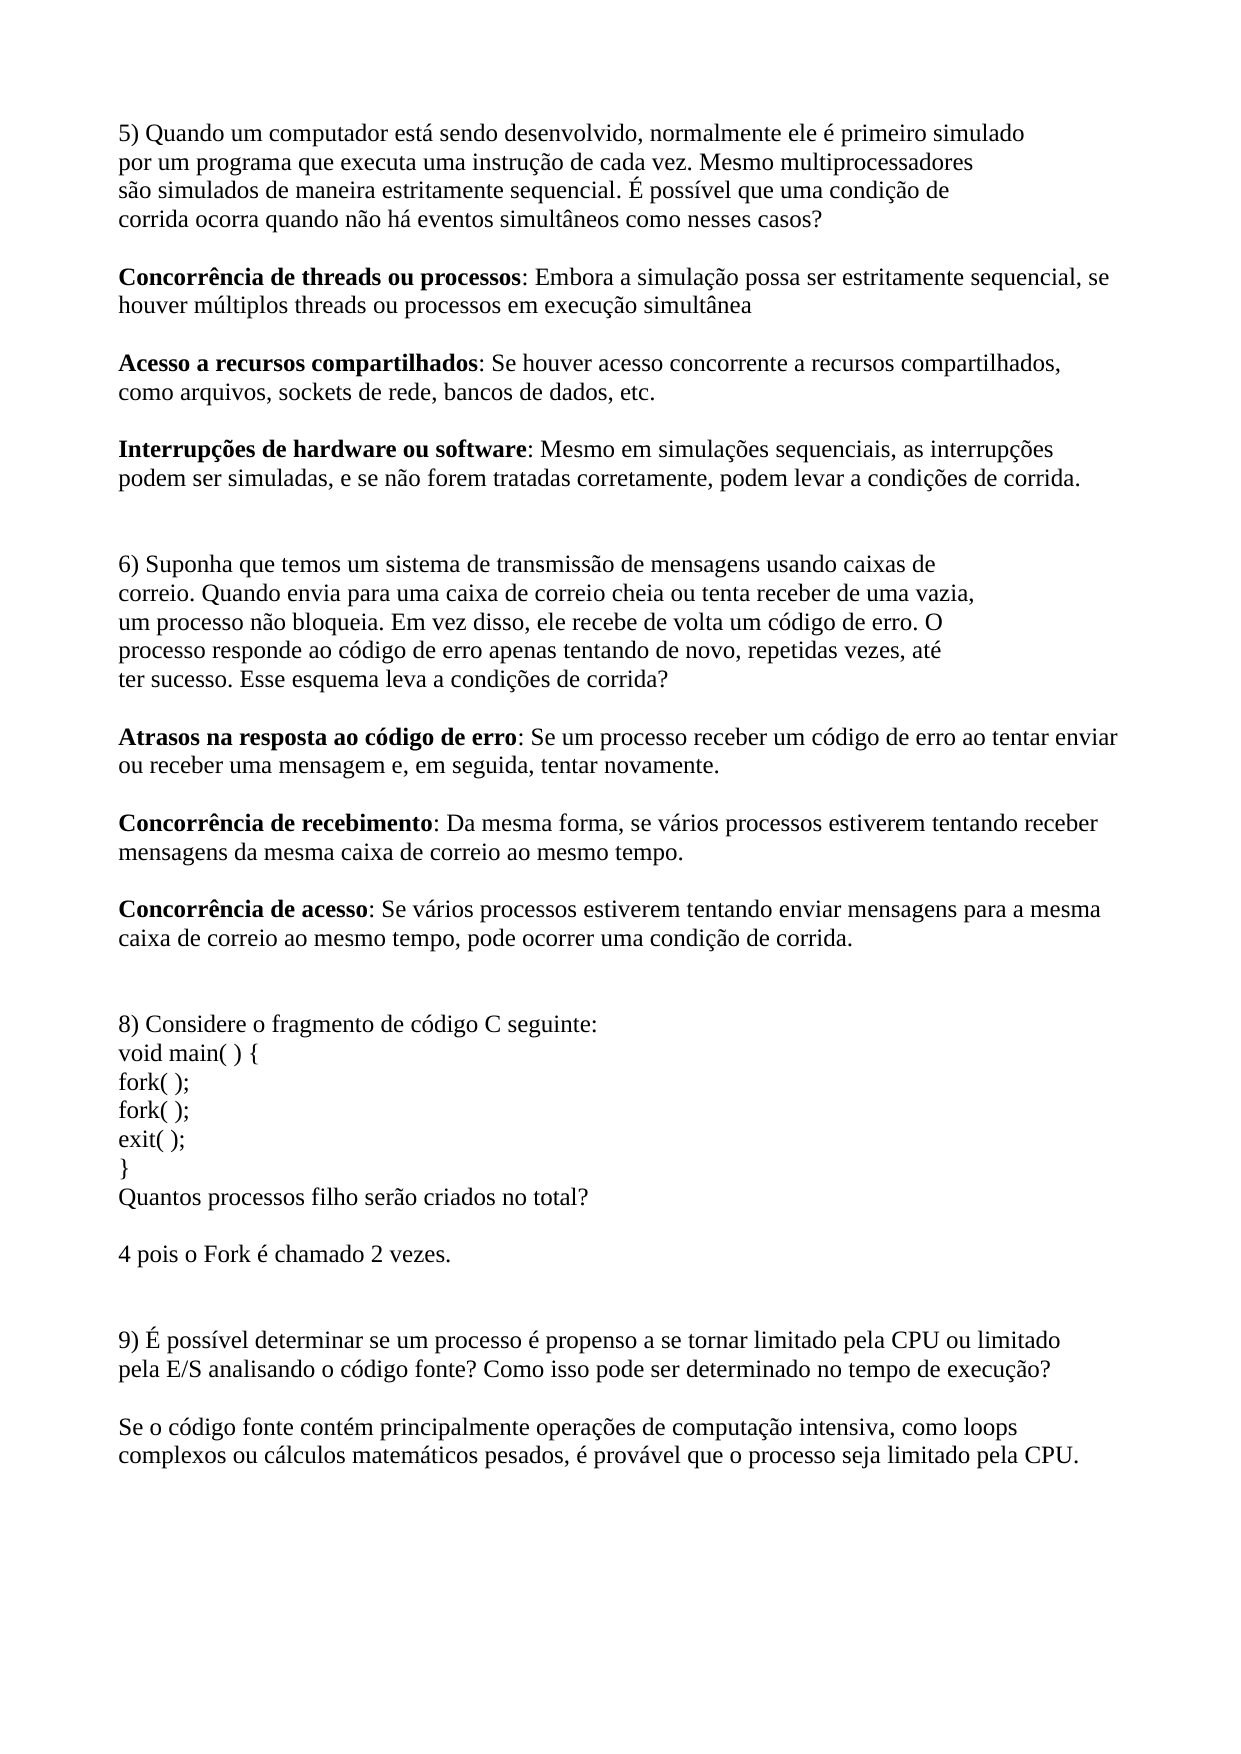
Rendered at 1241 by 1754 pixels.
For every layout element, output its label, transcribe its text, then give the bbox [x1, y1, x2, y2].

text por um programa que executa uma instrução de cada vez. Mesmo multiprocessadores [118, 147, 1122, 176]
text Se o código fonte contém principalmente operações de computação intensiva, como loops complexos ou cálculos matemáticos pesados, é provável que o processo seja limitado pela CPU. [118, 1412, 1122, 1469]
text Interrupções de hardware ou software: Mesmo em simulações sequenciais, as interrupções podem ser simuladas, e se não forem tratadas corretamente, podem levar a condições de corrida. [118, 434, 1122, 492]
text Atrasos na resposta ao código de erro: Se um processo receber um código de erro ao tentar enviar ou receber uma mensagem e, em seguida, tentar novamente. [118, 722, 1122, 779]
text são simulados de maneira estritamente sequencial. É possível que uma condição de [118, 176, 1122, 204]
text fork( ); [118, 1067, 1122, 1096]
text correio. Quando envia para uma caixa de correio cheia ou tenta receber de uma vazia, [118, 578, 1122, 607]
text exit( ); [118, 1124, 1122, 1153]
text processo responde ao código de erro apenas tentando de novo, repetidas vezes, até [118, 636, 1122, 664]
text 9) É possível determinar se um processo é propenso a se tornar limitado pela CPU ou limitado [118, 1326, 1122, 1354]
text pela E/S analisando o código fonte? Como isso pode ser determinado no tempo de execução? [118, 1354, 1122, 1383]
text um processo não bloqueia. Em vez disso, ele recebe de volta um código de erro. O [118, 607, 1122, 636]
text Concorrência de acesso: Se vários processos estiverem tentando enviar mensagens para a mesma caixa de correio ao mesmo tempo, pode ocorrer uma condição de corrida. [118, 894, 1122, 952]
text void main( ) { [118, 1038, 1122, 1067]
text 4 pois o Fork é chamado 2 vezes. [118, 1239, 1122, 1268]
text 8) Considere o fragmento de código C seguinte: [118, 1009, 1122, 1038]
text corrida ocorra quando não há eventos simultâneos como nesses casos? [118, 204, 1122, 233]
text Quantos processos filho serão criados no total? [118, 1182, 1122, 1211]
text ter sucesso. Esse esquema leva a condições de corrida? [118, 664, 1122, 693]
text Acesso a recursos compartilhados: Se houver acesso concorrente a recursos compartilhados, como arquivos, sockets de rede, bancos de dados, etc. [118, 348, 1122, 406]
text 5) Quando um computador está sendo desenvolvido, normalmente ele é primeiro simulado [118, 118, 1122, 147]
text } [118, 1153, 1122, 1182]
text Concorrência de threads ou processos: Embora a simulação possa ser estritamente sequencial, se houver múltiplos threads ou processos em execução simultânea [118, 262, 1122, 319]
text 6) Suponha que temos um sistema de transmissão de mensagens usando caixas de [118, 549, 1122, 578]
text fork( ); [118, 1096, 1122, 1124]
text Concorrência de recebimento: Da mesma forma, se vários processos estiverem tentando receber mensagens da mesma caixa de correio ao mesmo tempo. [118, 808, 1122, 866]
